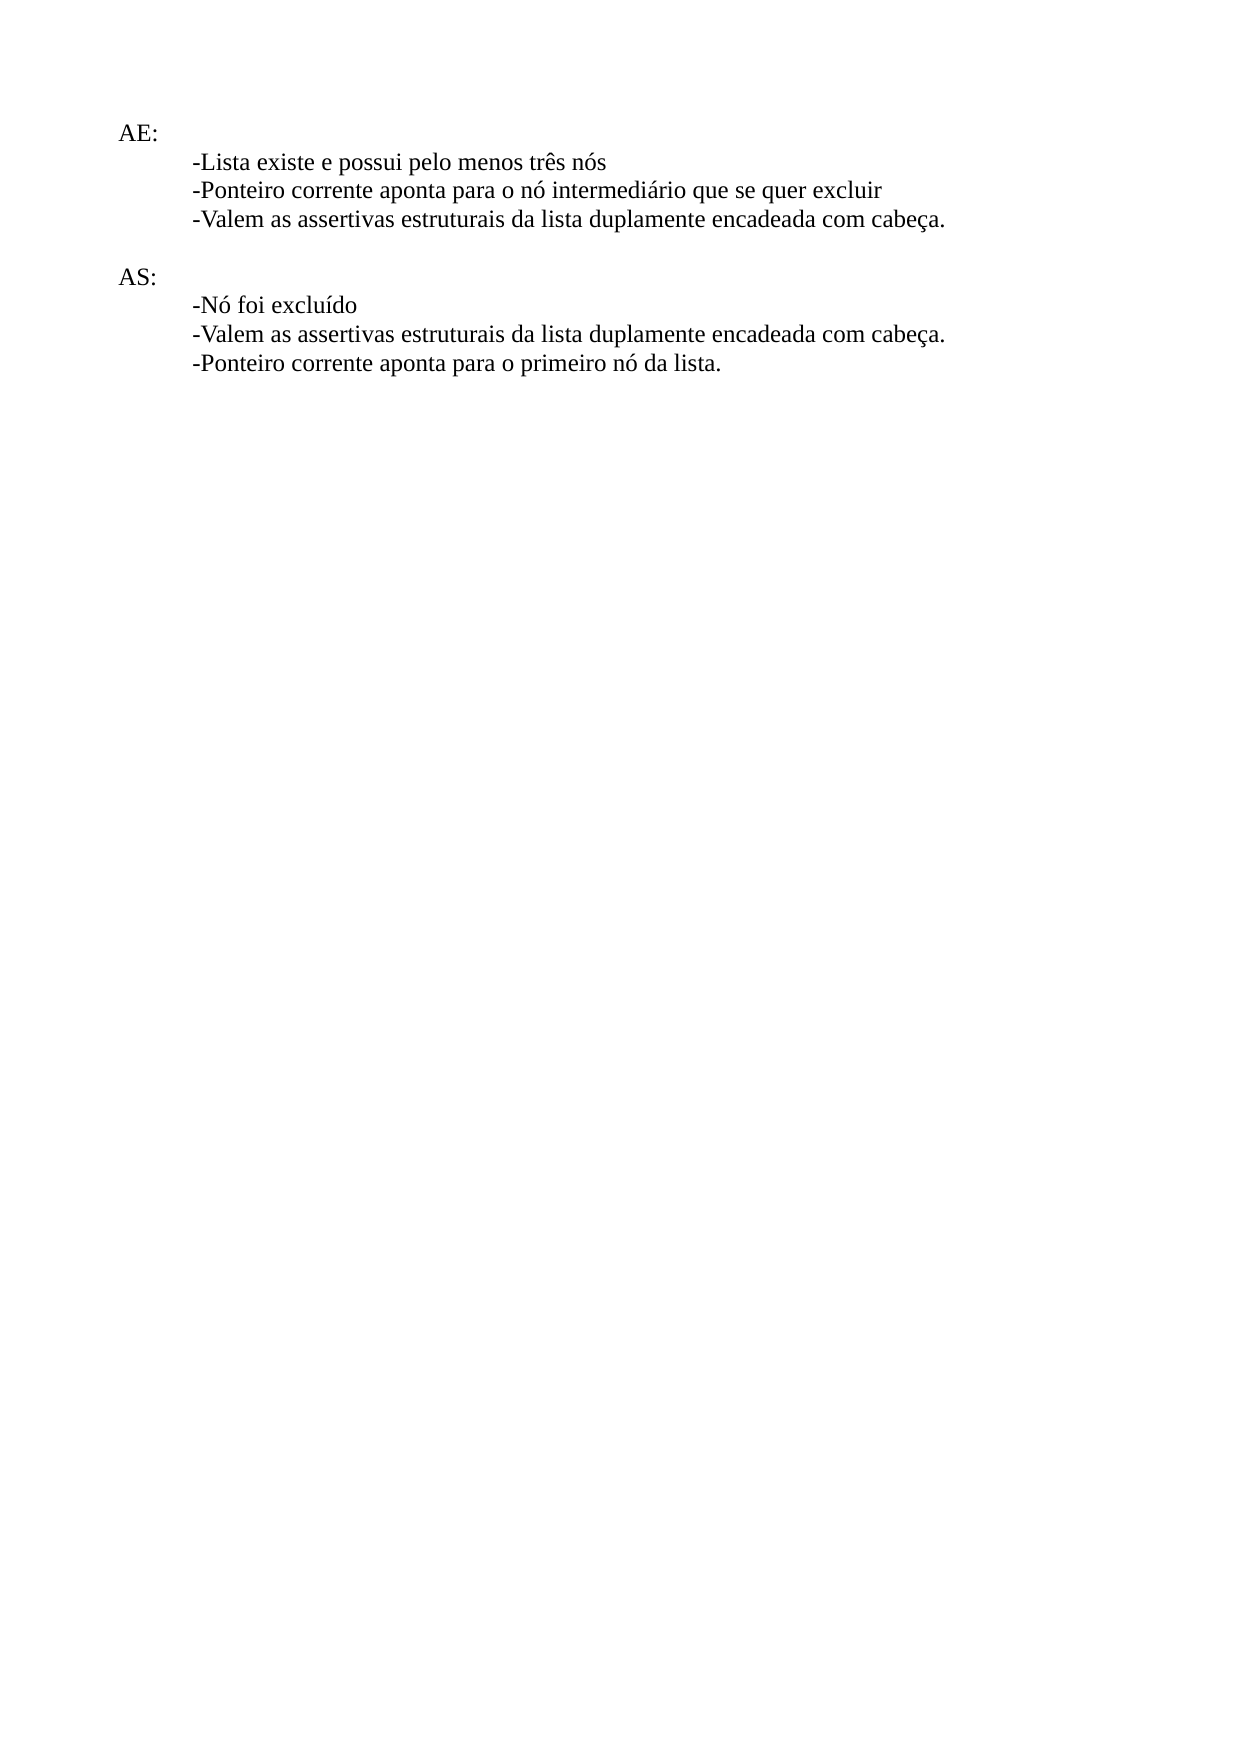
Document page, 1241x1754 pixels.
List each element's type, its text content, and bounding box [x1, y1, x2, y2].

text -Valem as assertivas estruturais da lista duplamente encadeada com cabeça. [118, 204, 1122, 233]
text -Valem as assertivas estruturais da lista duplamente encadeada com cabeça. [118, 319, 1122, 348]
text -Nó foi excluído [118, 291, 1122, 319]
text -Ponteiro corrente aponta para o primeiro nó da lista. [118, 348, 1122, 377]
text -Ponteiro corrente aponta para o nó intermediário que se quer excluir [118, 176, 1122, 204]
text -Lista existe e possui pelo menos três nós [118, 147, 1122, 176]
text AS: [118, 262, 1122, 291]
text AE: [118, 118, 1122, 147]
